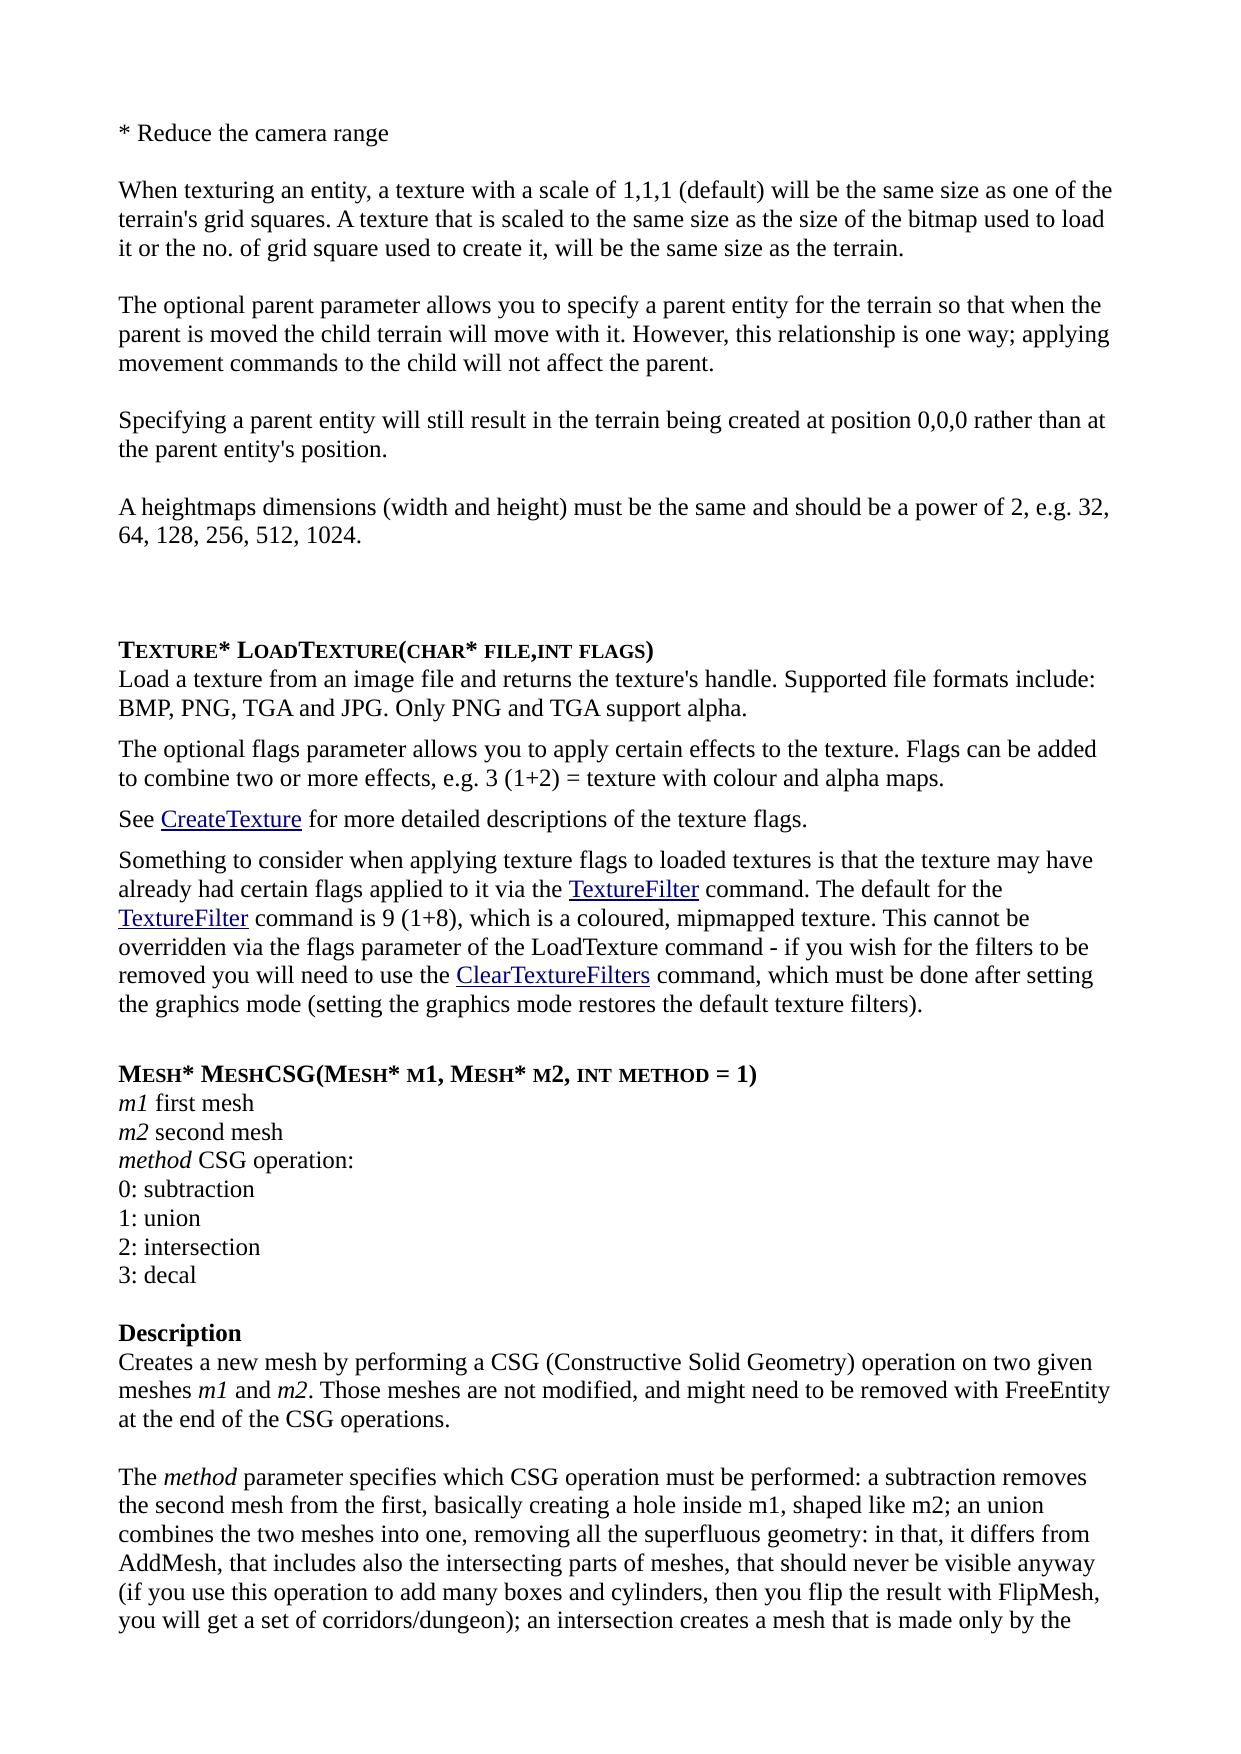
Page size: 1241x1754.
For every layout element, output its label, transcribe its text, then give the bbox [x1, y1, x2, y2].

text Description [118, 1318, 1122, 1347]
text Load a texture from an image file and returns the texture's handle. Supported file formats include: BMP, PNG, TGA and JPG. Only PNG and TGA support alpha. [118, 664, 1122, 722]
text 3: decal [118, 1261, 1122, 1289]
text See CreateTexture for more detailed descriptions of the texture flags. [118, 804, 1122, 833]
text Something to consider when applying texture flags to loaded textures is that the texture may have already had certain flags applied to it via the TextureFilter command. The default for the TextureFilter command is 9 (1+8), which is a coloured, mipmapped texture. This cannot be overridden via the flags parameter of the LoadTexture command - if you wish for the filters to be removed you will need to use the ClearTextureFilters command, which must be done after setting the graphics mode (setting the graphics mode restores the default texture filters). [118, 846, 1122, 1018]
text 0: subtraction [118, 1174, 1122, 1203]
text * Reduce the camera range When texturing an entity, a texture with a scale of 1,1,1 (default) will be the same size as one of the terrain's grid squares. A texture that is scaled to the same size as the size of the bitmap used to load it or the no. of grid square used to create it, will be the same size as the terrain. The optional parent parameter allows you to specify a parent entity for the terrain so that when the parent is moved the child terrain will move with it. However, this relationship is one way; applying movement commands to the child will not affect the parent. Specifying a parent entity will still result in the terrain being created at position 0,0,0 rather than at the parent entity's position. A heightmaps dimensions (width and height) must be the same and should be a power of 2, e.g. 32, 64, 128, 256, 512, 1024. [118, 118, 1122, 549]
text The method parameter specifies which CSG operation must be performed: a subtraction removes the second mesh from the first, basically creating a hole inside m1, shaped like m2; an union combines the two meshes into one, removing all the superfluous geometry: in that, it differs from AddMesh, that includes also the intersecting parts of meshes, that should never be visible anyway (if you use this operation to add many boxes and cylinders, then you flip the result with FlipMesh, you will get a set of corridors/dungeon); an intersection creates a mesh that is made only by the [118, 1462, 1122, 1634]
text The optional flags parameter allows you to apply certain effects to the texture. Flags can be added to combine two or more effects, e.g. 3 (1+2) = texture with colour and alpha maps. [118, 734, 1122, 792]
text method CSG operation: [118, 1146, 1122, 1174]
text m2 second mesh [118, 1117, 1122, 1146]
text Texture* LoadTexture(char* file,int flags) [118, 636, 1122, 664]
text Creates a new mesh by performing a CSG (Constructive Solid Geometry) operation on two given meshes m1 and m2. Those meshes are not modified, and might need to be removed with FreeEntity at the end of the CSG operations. [118, 1347, 1122, 1433]
text Mesh* MeshCSG(Mesh* m1, Mesh* m2, int method = 1) [118, 1059, 1122, 1088]
text 1: union [118, 1203, 1122, 1232]
text m1 first mesh [118, 1088, 1122, 1117]
text 2: intersection [118, 1232, 1122, 1261]
